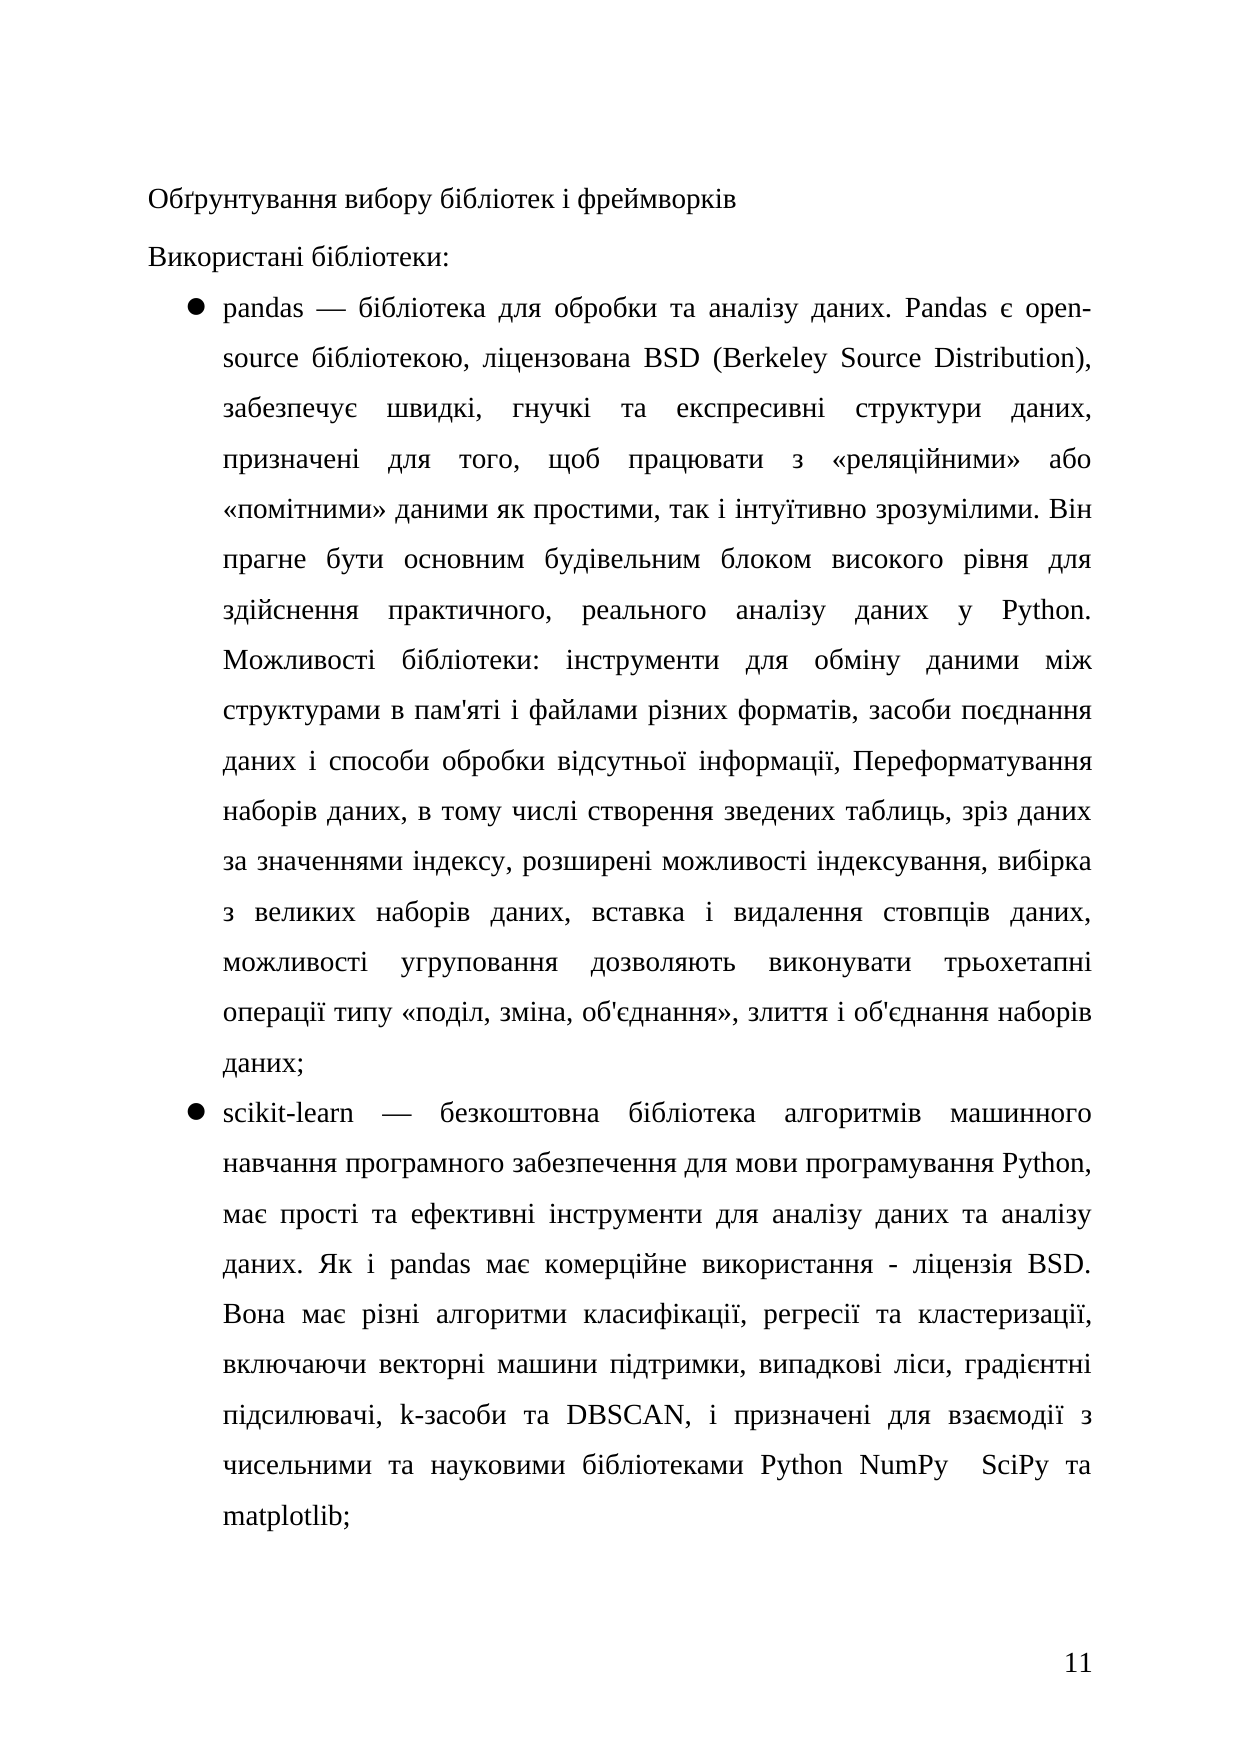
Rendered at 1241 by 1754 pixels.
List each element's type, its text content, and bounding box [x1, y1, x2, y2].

list pandas — бібліотека для обробки та аналізу даних. Pandas є open-source бібліотекою, ліцензована BSD (Berkeley Source Distribution), забезпечує швидкі, гнучкі та експресивні структури даних, призначені для того, щоб працювати з «реляційними» або «помітними» даними як простими, так і інтуїтивно зрозумілими. Він прагне бути основним будівельним блоком високого рівня для здійснення практичного, реального аналізу даних у Python. Можливості бібліотеки: інструменти для обміну даними між структурами в пам'яті і файлами різних форматів, засоби поєднання даних і способи обробки відсутньої інформації, Переформатування наборів даних, в тому числі створення зведених таблиць, зріз даних за значеннями індексу, розширені можливості індексування, вибірка з великих наборів даних, вставка і видалення стовпців даних, можливості угруповання дозволяють виконувати трьохетапні операції типу «поділ, зміна, об'єднання», злиття і об'єднання наборів даних; [185, 290, 1093, 1078]
subtitle Обґрунтування вибору бібліотек і фреймворків [148, 181, 1093, 214]
text Використані бібліотеки: [148, 239, 1093, 273]
list scikit-learn — безкоштовна бібліотека алгоритмів машинного навчання програмного забезпечення для мови програмування Python, має прості та ефективні інструменти для аналізу даних та аналізу даних. Як і pandas має комерційне використання - ліцензія BSD. Вона має різні алгоритми класифікації, регресії та кластеризації, включаючи векторні машини підтримки, випадкові ліси, градієнтні підсилювачі, k-засоби та DBSCAN, і призначені для взаємодії з чисельними та науковими бібліотеками Python NumPy SciPy та matplotlib; [185, 1095, 1093, 1531]
